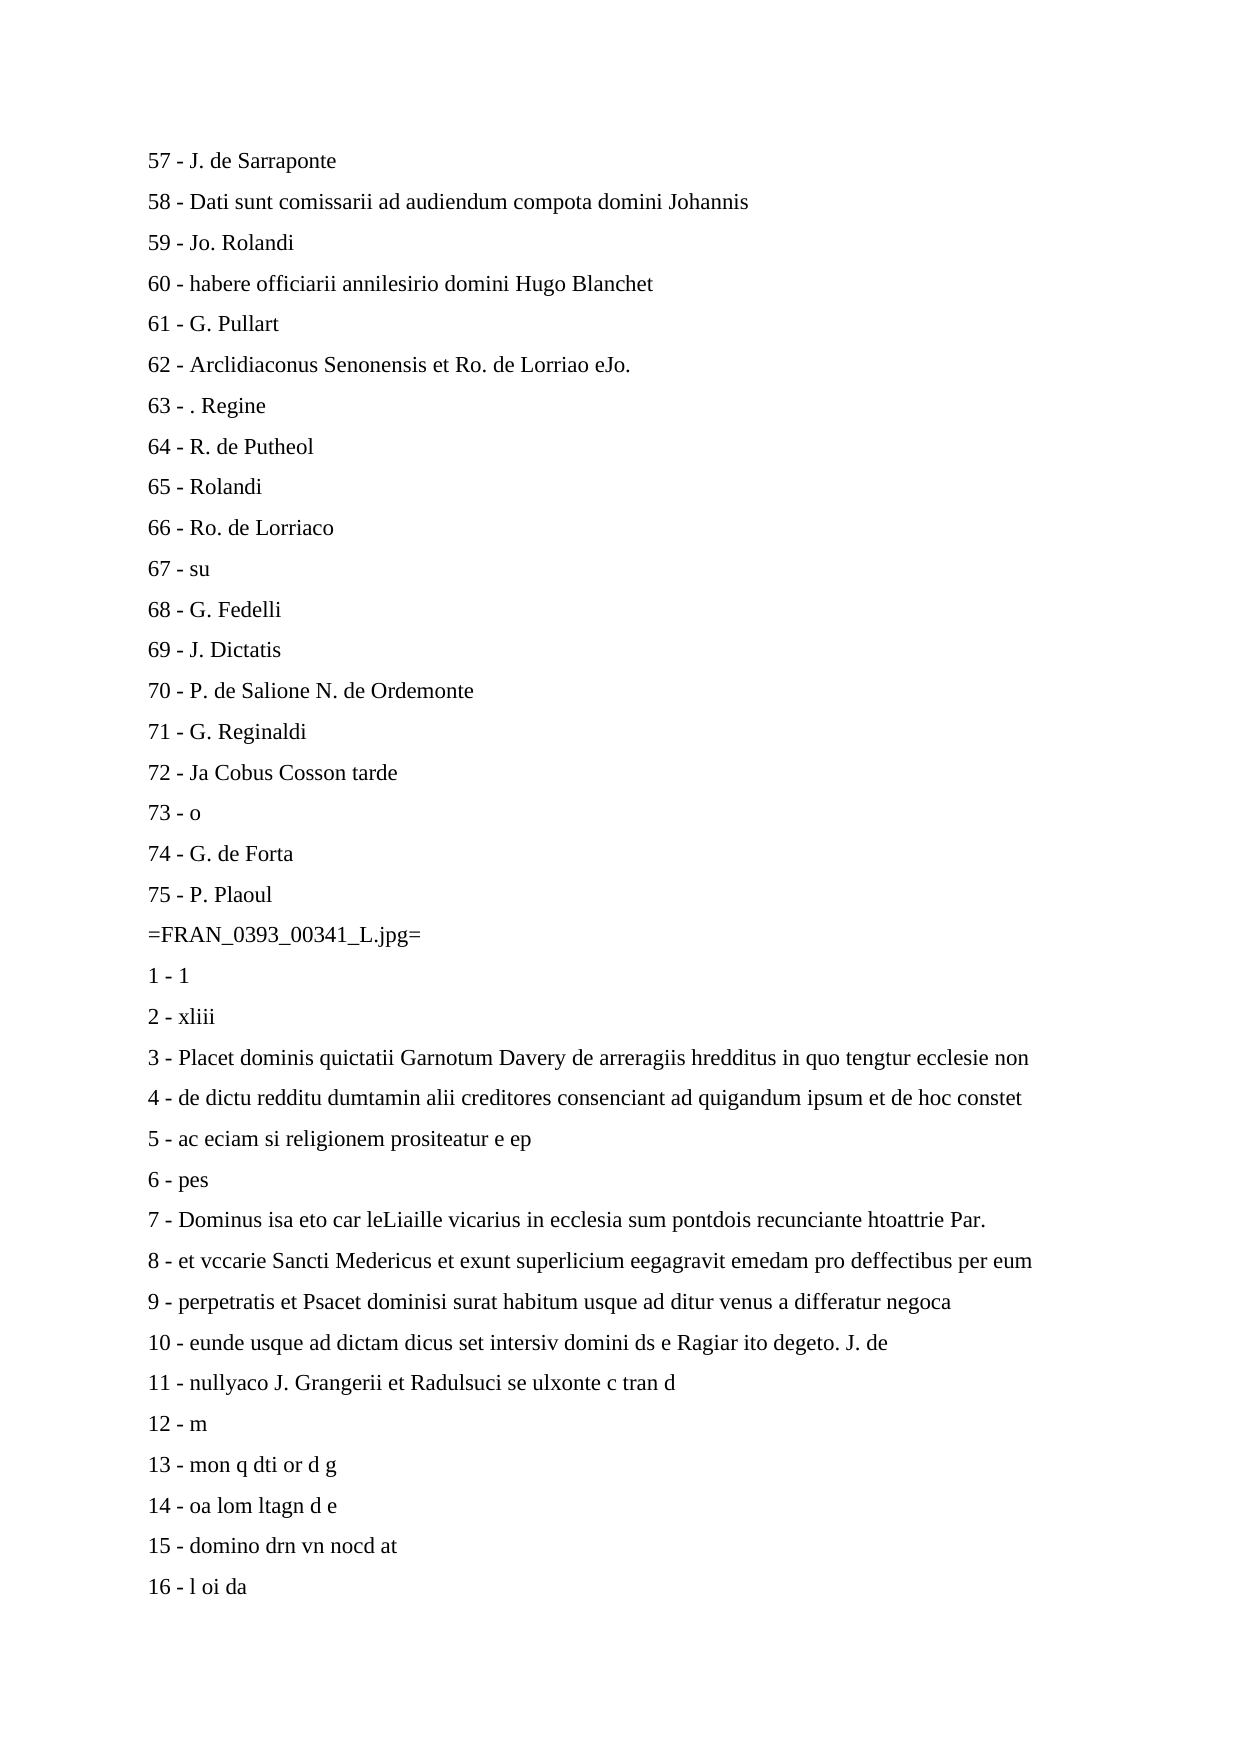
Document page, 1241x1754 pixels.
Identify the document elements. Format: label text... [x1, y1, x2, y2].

text 70 - P. de Salione N. de Ordemonte [148, 677, 1093, 703]
text 15 - domino drn vn nocd at [148, 1532, 1093, 1559]
text 74 - G. de Forta [148, 840, 1093, 866]
text 57 - J. de Sarraponte [148, 148, 1093, 174]
text 71 - G. Reginaldi [148, 718, 1093, 744]
text 69 - J. Dictatis [148, 636, 1093, 663]
text 59 - Jo. Rolandi [148, 229, 1093, 255]
text 4 - de dictu redditu dumtamin alii creditores consenciant ad quigandum ipsum et de hoc constet [148, 1084, 1093, 1111]
text 12 - m [148, 1410, 1093, 1437]
text 72 - Ja Cobus Cosson tarde [148, 758, 1093, 785]
text 5 - ac eciam si religionem prositeatur e ep [148, 1125, 1093, 1151]
text =FRAN_0393_00341_L.jpg= [148, 921, 1093, 948]
text 3 - Placet dominis quictatii Garnotum Davery de arreragiis hredditus in quo tengtur ecclesie non [148, 1044, 1093, 1070]
text 62 - Arclidiaconus Senonensis et Ro. de Lorriao eJo. [148, 351, 1093, 378]
text 73 - o [148, 799, 1093, 826]
text 2 - xliii [148, 1003, 1093, 1029]
text 6 - pes [148, 1166, 1093, 1192]
text 68 - G. Fedelli [148, 596, 1093, 622]
text 14 - oa lom ltagn d e [148, 1492, 1093, 1518]
text 65 - Rolandi [148, 473, 1093, 500]
text 11 - nullyaco J. Grangerii et Radulsuci se ulxonte c tran d [148, 1369, 1093, 1396]
text 16 - l oi da [148, 1573, 1093, 1599]
text 61 - G. Pullart [148, 311, 1093, 337]
text 60 - habere officiarii annilesirio domini Hugo Blanchet [148, 270, 1093, 296]
text 58 - Dati sunt comissarii ad audiendum compota domini Johannis [148, 188, 1093, 215]
text 75 - P. Plaoul [148, 881, 1093, 907]
text 9 - perpetratis et Psacet dominisi surat habitum usque ad ditur venus a differatur negoca [148, 1288, 1093, 1314]
text 8 - et vccarie Sancti Medericus et exunt superlicium eegagravit emedam pro deffectibus per eum [148, 1247, 1093, 1274]
text 64 - R. de Putheol [148, 433, 1093, 459]
text 63 - . Regine [148, 392, 1093, 418]
text 7 - Dominus isa eto car leLiaille vicarius in ecclesia sum pontdois recunciante htoattrie Par. [148, 1207, 1093, 1233]
text 13 - mon q dti or d g [148, 1451, 1093, 1477]
text 1 - 1 [148, 962, 1093, 988]
text 10 - eunde usque ad dictam dicus set intersiv domini ds e Ragiar ito degeto. J. de [148, 1329, 1093, 1355]
text 66 - Ro. de Lorriaco [148, 514, 1093, 541]
text 67 - su [148, 555, 1093, 581]
